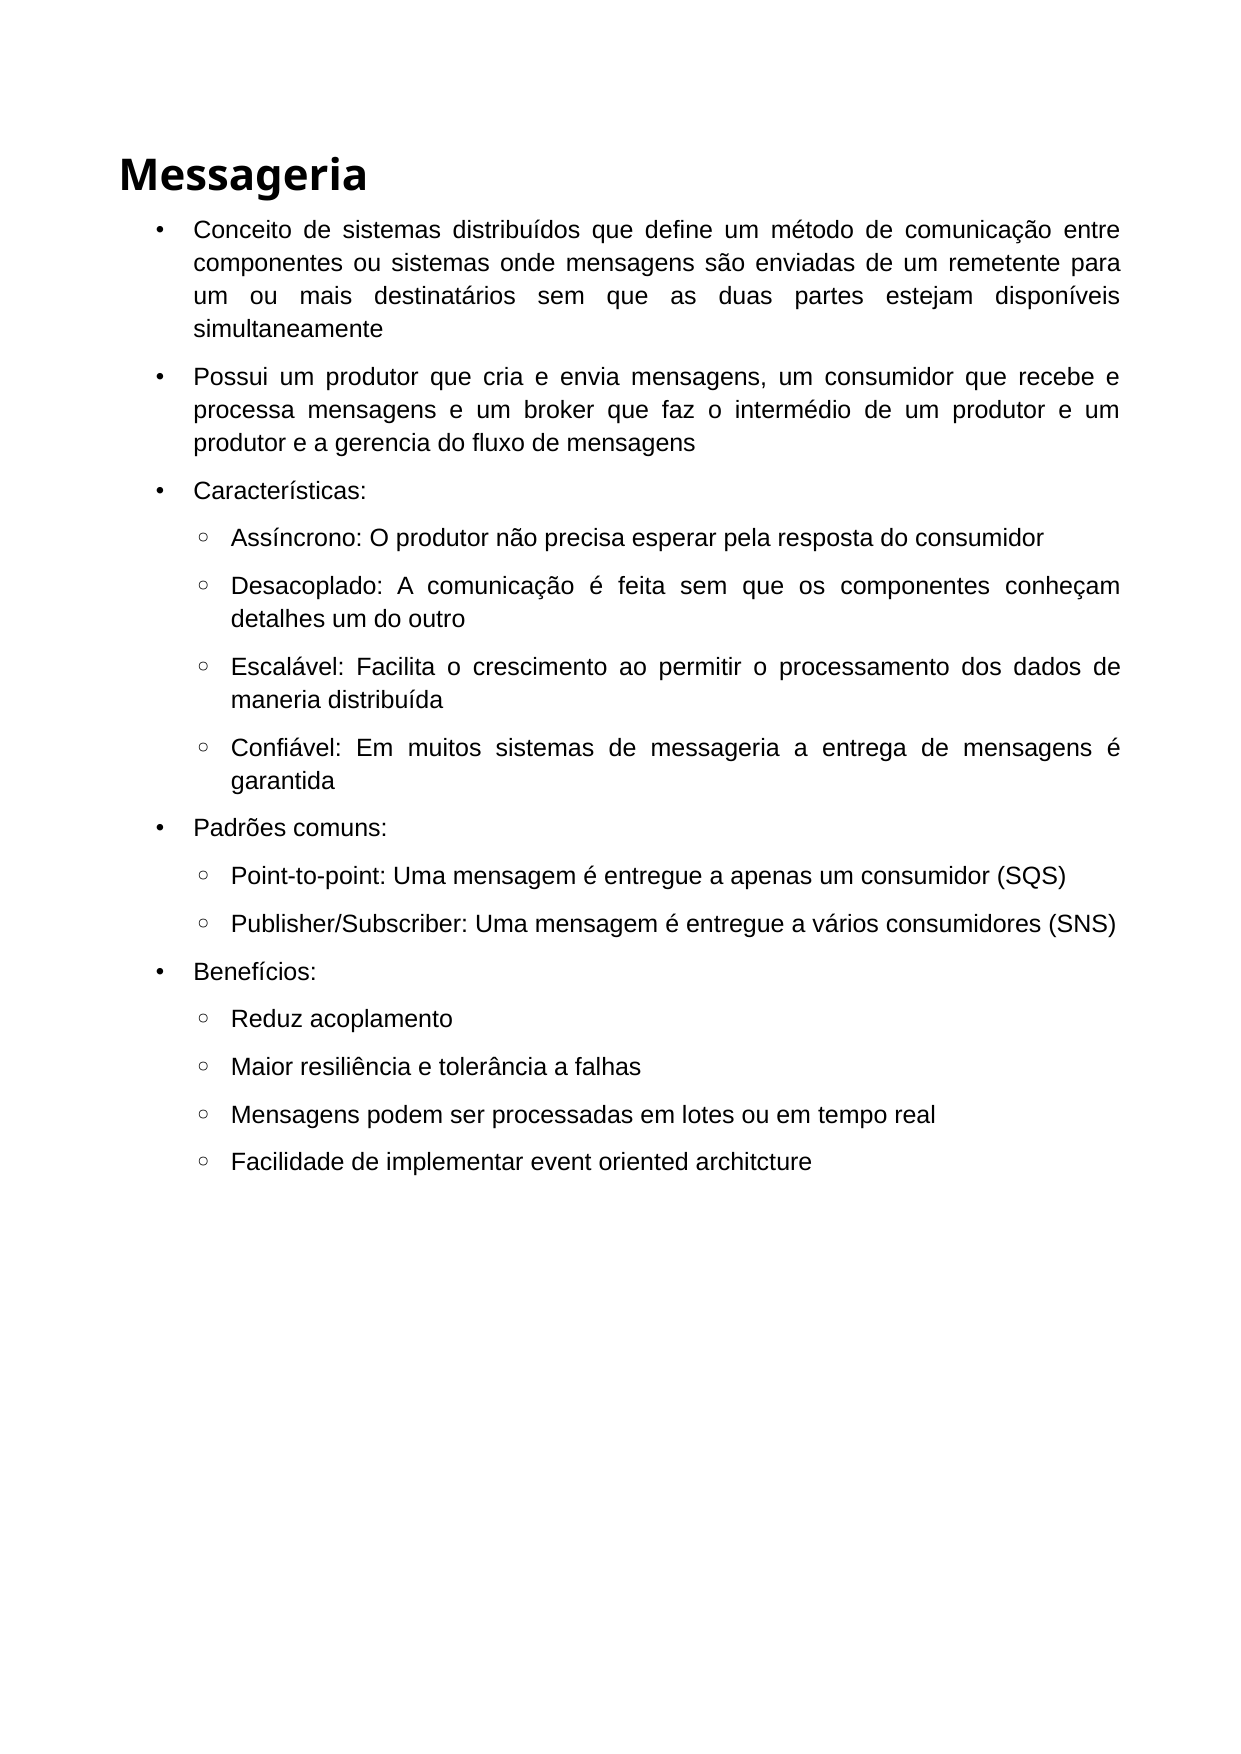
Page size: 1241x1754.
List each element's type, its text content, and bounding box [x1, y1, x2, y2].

list Reduz acoplamento [193, 1004, 1122, 1033]
list Características: [156, 476, 1122, 504]
list Possui um produtor que cria e envia mensagens, um consumidor que recebe e processa mensagens e um broker que faz o intermédio de um produtor e um produtor e a gerencia do fluxo de mensagens [156, 362, 1122, 457]
list Mensagens podem ser processadas em lotes ou em tempo real [193, 1099, 1122, 1128]
list Publisher/Subscriber: Uma mensagem é entregue a vários consumidores (SNS) [193, 909, 1122, 938]
list Desacoplado: A comunicação é feita sem que os componentes conheçam detalhes um do outro [193, 571, 1122, 633]
list Confiável: Em muitos sistemas de messageria a entrega de mensagens é garantida [193, 733, 1122, 794]
list Facilidade de implementar event oriented architcture [193, 1147, 1122, 1176]
list Benefícios: [156, 956, 1122, 985]
list Padrões comuns: [156, 813, 1122, 842]
subtitle Messageria [118, 143, 1122, 203]
list Conceito de sistemas distribuídos que define um método de comunicação entre componentes ou sistemas onde mensagens são enviadas de um remetente para um ou mais destinatários sem que as duas partes estejam disponíveis simultaneamente [156, 215, 1122, 343]
list Point-to-point: Uma mensagem é entregue a apenas um consumidor (SQS) [193, 861, 1122, 890]
list Maior resiliência e tolerância a falhas [193, 1052, 1122, 1081]
list Escalável: Facilita o crescimento ao permitir o processamento dos dados de maneria distribuída [193, 652, 1122, 714]
list Assíncrono: O produtor não precisa esperar pela resposta do consumidor [193, 523, 1122, 552]
